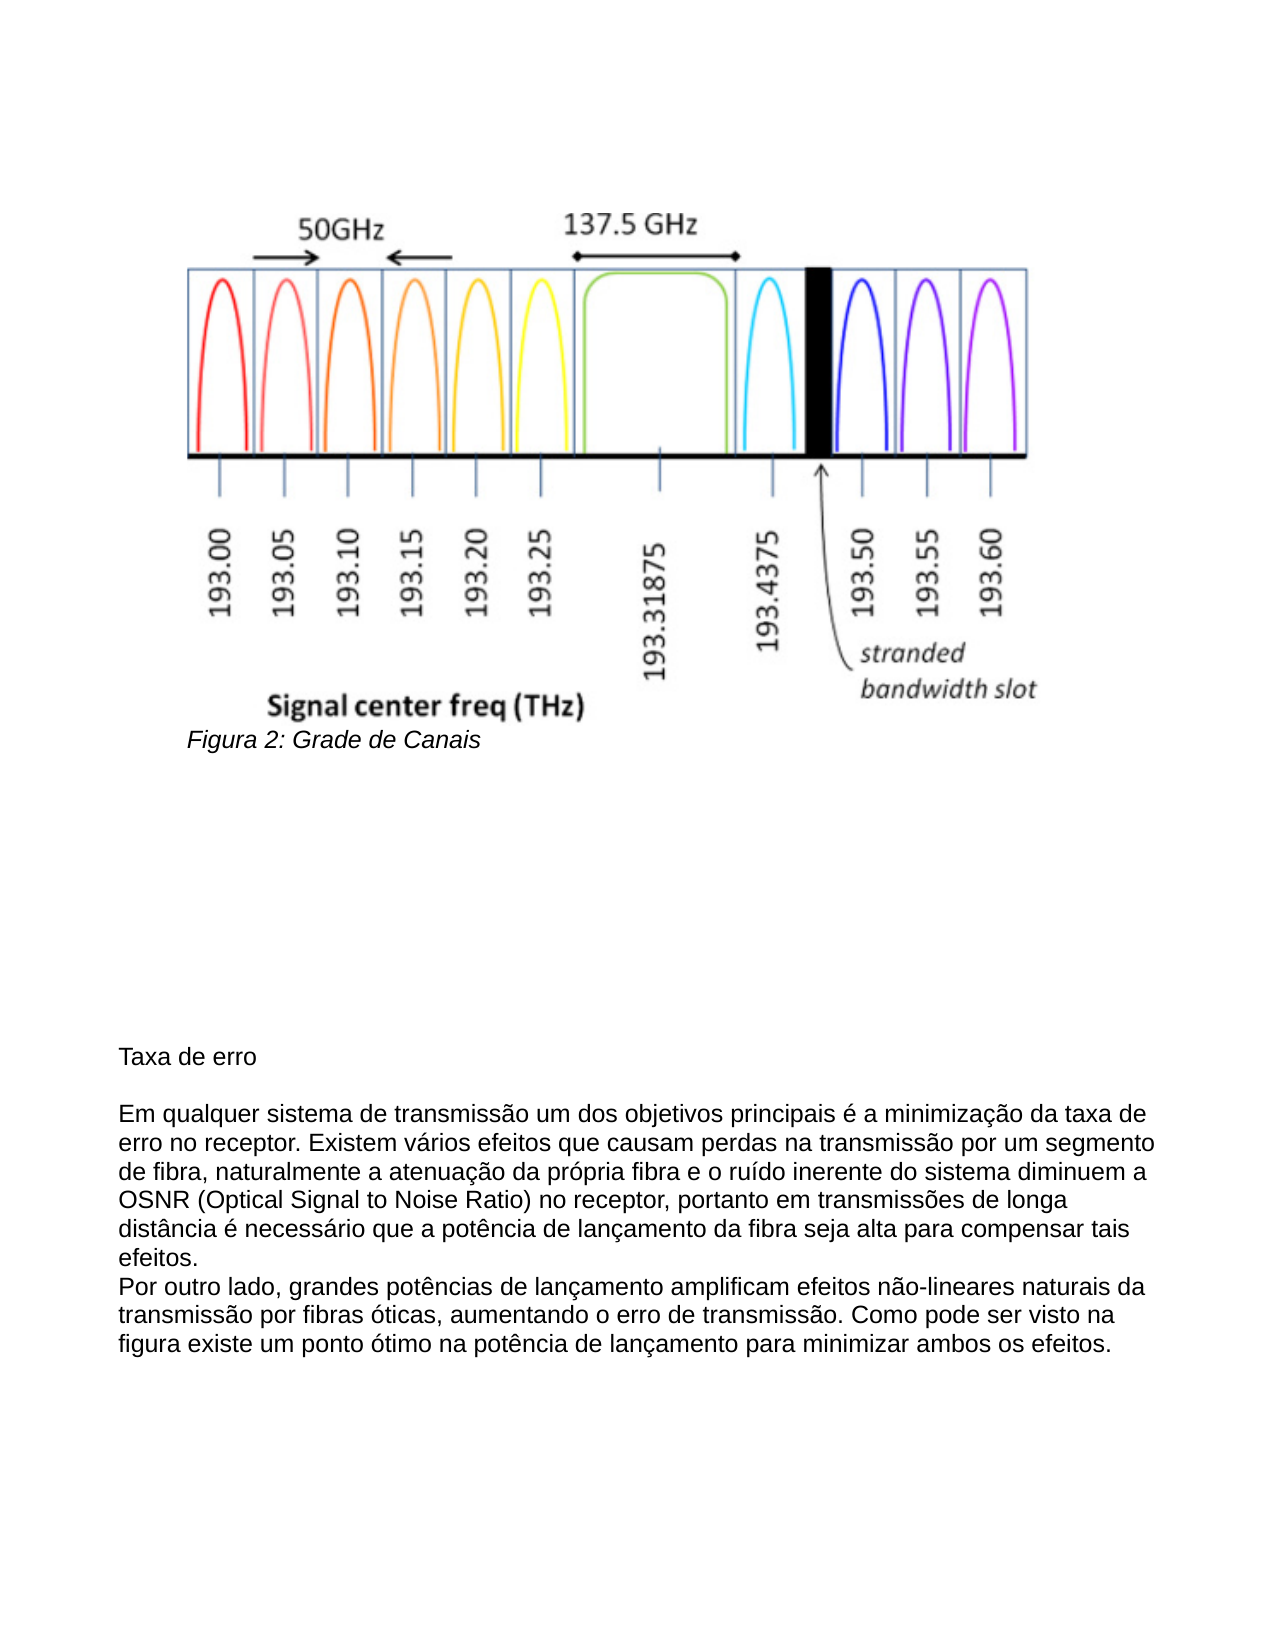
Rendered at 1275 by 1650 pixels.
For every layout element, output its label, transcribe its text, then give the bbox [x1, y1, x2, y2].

picture [186, 213, 1041, 726]
text Em qualquer sistema de transmissão um dos objetivos principais é a minimização da taxa de erro no receptor. Existem vários efeitos que causam perdas na transmissão por um segmento de fibra, naturalmente a atenuação da própria fibra e o ruído inerente do sistema diminuem a OSNR (Optical Signal to Noise Ratio) no receptor, portanto em transmissões de longa distância é necessário que a potência de lançamento da fibra seja alta para compensar tais efeitos. [118, 1099, 1157, 1272]
text Taxa de erro [118, 1042, 1157, 1070]
text Figura 2: Grade de Canais [187, 726, 1040, 754]
text Por outro lado, grandes potências de lançamento amplificam efeitos não-lineares naturais da transmissão por fibras óticas, aumentando o erro de transmissão. Como pode ser visto na figura existe um ponto ótimo na potência de lançamento para minimizar ambos os efeitos. [118, 1272, 1157, 1358]
